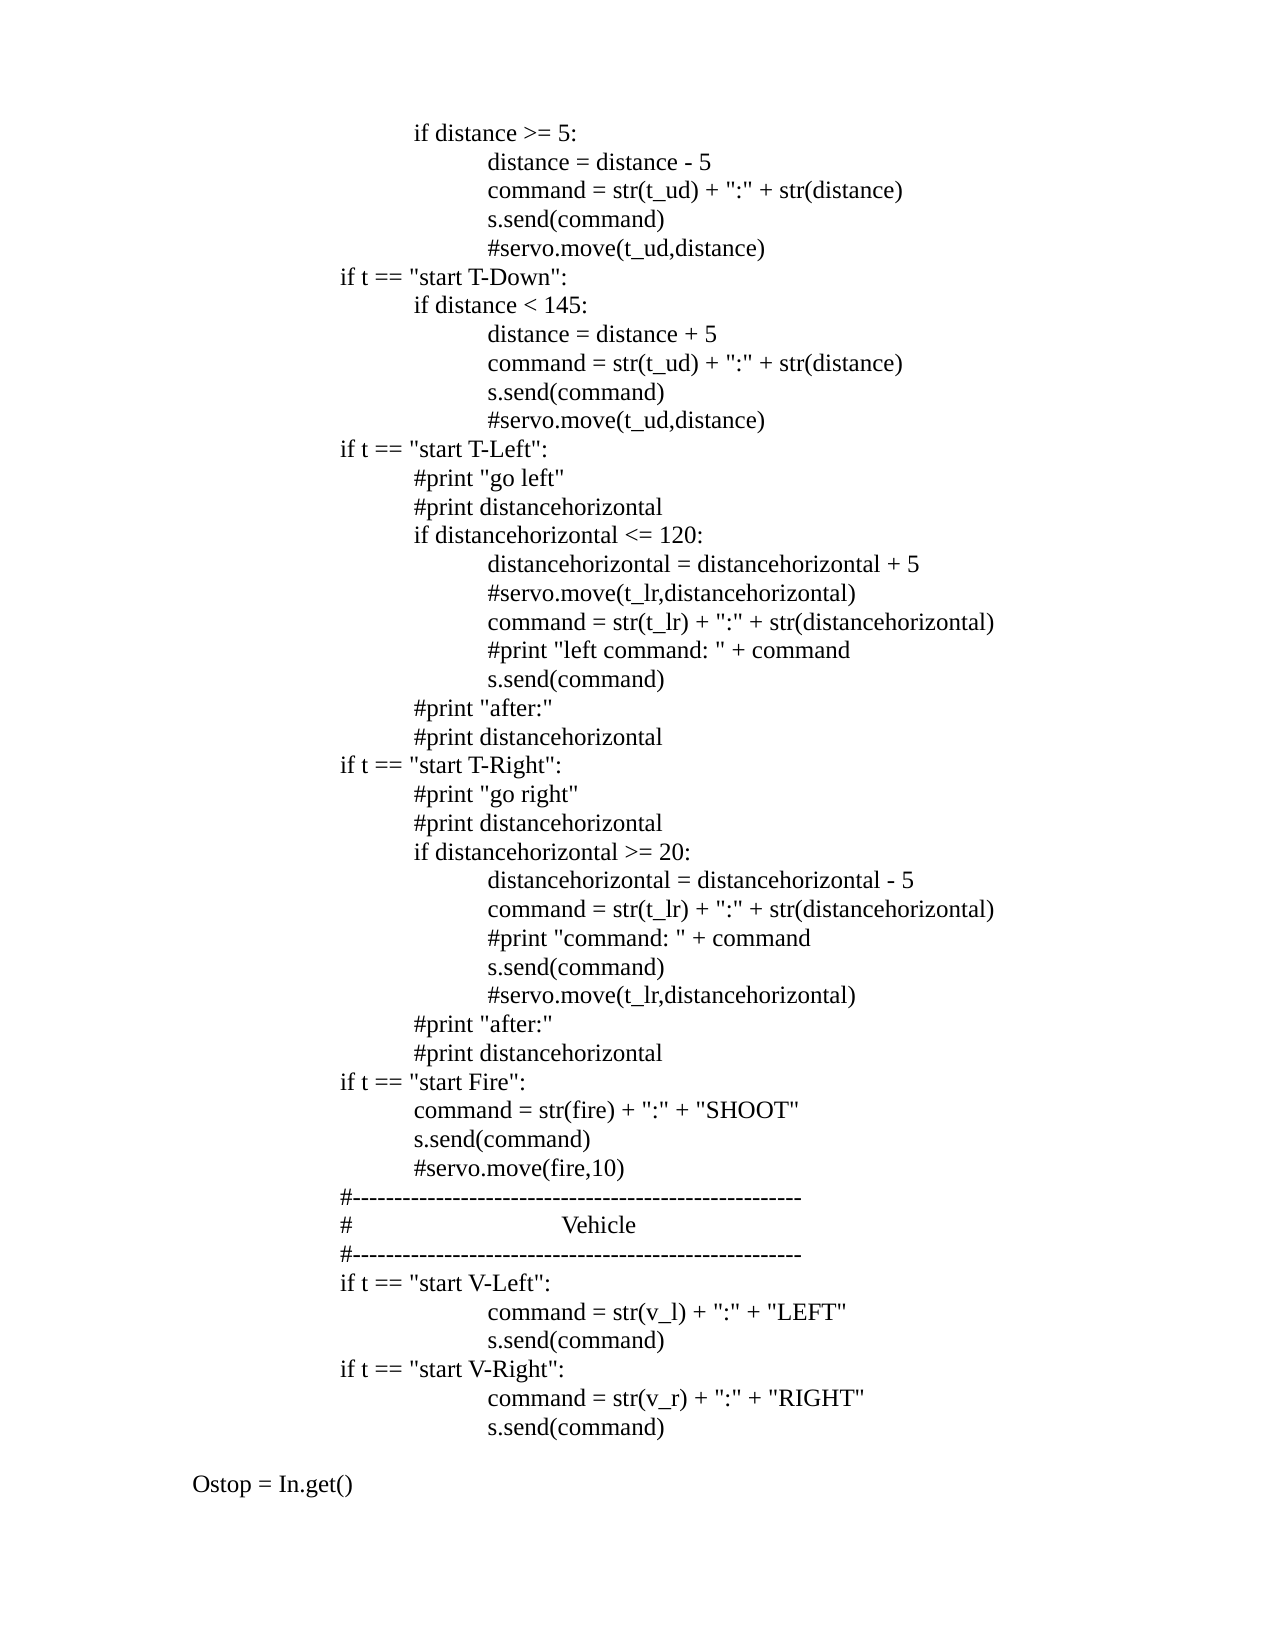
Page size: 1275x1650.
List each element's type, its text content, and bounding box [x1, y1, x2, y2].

text #servo.move(t_lr,distancehorizontal) [118, 981, 1157, 1009]
text if distancehorizontal <= 120: [118, 521, 1157, 549]
text #print "after:" [118, 1009, 1157, 1038]
text #print "go right" [118, 779, 1157, 808]
text #print distancehorizontal [118, 1038, 1157, 1067]
text s.send(command) [118, 377, 1157, 406]
text distance = distance - 5 [118, 147, 1157, 176]
text s.send(command) [118, 664, 1157, 693]
text #servo.move(fire,10) [118, 1153, 1157, 1182]
text #print distancehorizontal [118, 722, 1157, 751]
text distance = distance + 5 [118, 319, 1157, 348]
text #print "left command: " + command [118, 636, 1157, 664]
text if t == "start V-Right": [118, 1354, 1157, 1383]
text s.send(command) [118, 1124, 1157, 1153]
text command = str(v_l) + ":" + "LEFT" [118, 1297, 1157, 1326]
text if distance >= 5: [118, 118, 1157, 147]
text #print "after:" [118, 693, 1157, 722]
text command = str(fire) + ":" + "SHOOT" [118, 1096, 1157, 1124]
text if t == "start Fire": [118, 1067, 1157, 1096]
text #servo.move(t_lr,distancehorizontal) [118, 578, 1157, 607]
text if distancehorizontal >= 20: [118, 837, 1157, 866]
text #servo.move(t_ud,distance) [118, 406, 1157, 434]
text if distance < 145: [118, 291, 1157, 319]
text #print "command: " + command [118, 923, 1157, 952]
text command = str(v_r) + ":" + "RIGHT" [118, 1383, 1157, 1412]
text distancehorizontal = distancehorizontal + 5 [118, 549, 1157, 578]
text s.send(command) [118, 952, 1157, 981]
text #print distancehorizontal [118, 492, 1157, 521]
text if t == "start T-Right": [118, 751, 1157, 779]
text #------------------------------------------------------ [118, 1239, 1157, 1268]
text command = str(t_lr) + ":" + str(distancehorizontal) [118, 894, 1157, 923]
text Ostop = In.get() [118, 1469, 1157, 1498]
text # Vehicle [118, 1211, 1157, 1239]
text #servo.move(t_ud,distance) [118, 233, 1157, 262]
text s.send(command) [118, 1412, 1157, 1441]
text command = str(t_ud) + ":" + str(distance) [118, 176, 1157, 204]
text #------------------------------------------------------ [118, 1182, 1157, 1211]
text if t == "start V-Left": [118, 1268, 1157, 1297]
text command = str(t_lr) + ":" + str(distancehorizontal) [118, 607, 1157, 636]
text if t == "start T-Down": [118, 262, 1157, 291]
text command = str(t_ud) + ":" + str(distance) [118, 348, 1157, 377]
text distancehorizontal = distancehorizontal - 5 [118, 866, 1157, 894]
text s.send(command) [118, 204, 1157, 233]
text s.send(command) [118, 1326, 1157, 1354]
text if t == "start T-Left": [118, 434, 1157, 463]
text #print "go left" [118, 463, 1157, 492]
text #print distancehorizontal [118, 808, 1157, 837]
